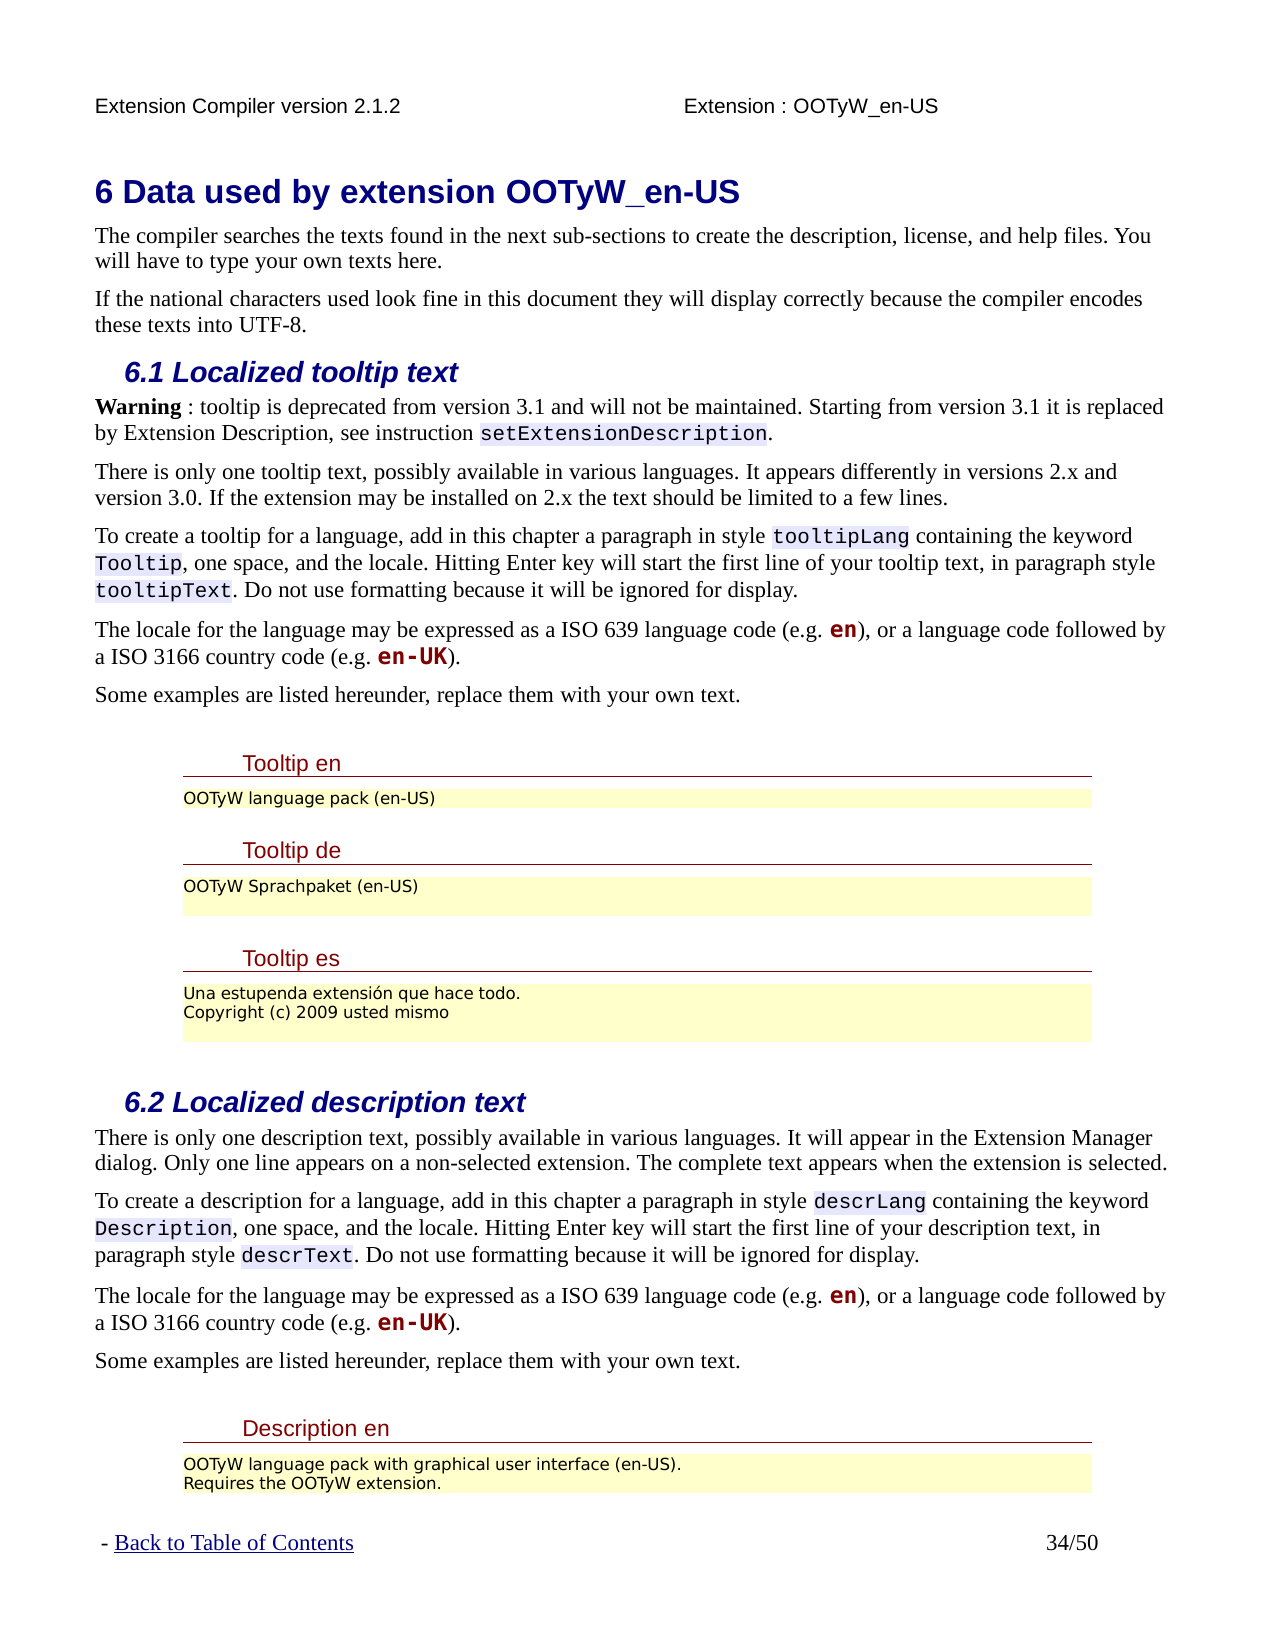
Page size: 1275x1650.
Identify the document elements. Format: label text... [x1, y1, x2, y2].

text Some examples are listed hereunder, replace them with your own text. [94, 1348, 1181, 1374]
text Copyright (c) 2009 usted mismo [183, 1003, 1092, 1023]
text The locale for the language may be expressed as a ISO 639 language code (e.g. en), or a language code followed by a ISO 3166 country code (e.g. en-UK). [94, 616, 1181, 670]
text Description en [183, 1416, 1092, 1442]
text OOTyW Sprachpaket (en-US) [183, 877, 1092, 896]
subtitle Data used by extension OOTyW_en-US [94, 172, 1181, 210]
text To create a tooltip for a language, add in this chapter a paragraph in style tooltipLang containing the keyword Tooltip, one space, and the locale. Hitting Enter key will start the first line of your tooltip text, in paragraph style tooltipText. Do not use formatting because it will be ignored for display. [94, 522, 1181, 603]
text Tooltip de [183, 838, 1092, 864]
subtitle Localized tooltip text [124, 356, 1181, 388]
subtitle Localized description text [124, 1086, 1181, 1119]
text There is only one description text, possibly available in various languages. It will appear in the Extension Manager dialog. Only one line appears on a non-selected extension. The complete text appears when the extension is selected. [94, 1125, 1181, 1176]
text To create a description for a language, add in this chapter a paragraph in style descrLang containing the keyword Description, one space, and the locale. Hitting Enter key will start the first line of your description text, in paragraph style descrText. Do not use formatting because it will be ignored for display. [94, 1188, 1181, 1269]
text OOTyW language pack (en-US) [183, 789, 1092, 808]
text Tooltip en [183, 750, 1092, 776]
text Una estupenda extensión que hace todo. [183, 984, 1092, 1003]
text Requires the OOTyW extension. [183, 1474, 1092, 1493]
text There is only one tooltip text, possibly available in various languages. It appears differently in versions 2.x and version 3.0. If the extension may be installed on 2.x the text should be limited to a few lines. [94, 459, 1181, 510]
text The locale for the language may be expressed as a ISO 639 language code (e.g. en), or a language code followed by a ISO 3166 country code (e.g. en-UK). [94, 1282, 1181, 1336]
text If the national characters used look fine in this document they will display correctly because the compiler encodes these texts into UTF-8. [94, 286, 1181, 337]
text Tooltip es [183, 945, 1092, 971]
text The compiler searches the texts found in the next sub-sections to create the description, license, and help files. You will have to type your own texts here. [94, 222, 1181, 273]
text Warning : tooltip is deprecated from version 3.1 and will not be maintained. Starting from version 3.1 it is replaced by Extension Description, see instruction setExtensionDescription. [94, 394, 1181, 446]
text Some examples are listed hereunder, replace them with your own text. [94, 682, 1181, 708]
text OOTyW language pack with graphical user interface (en-US). [183, 1454, 1092, 1474]
